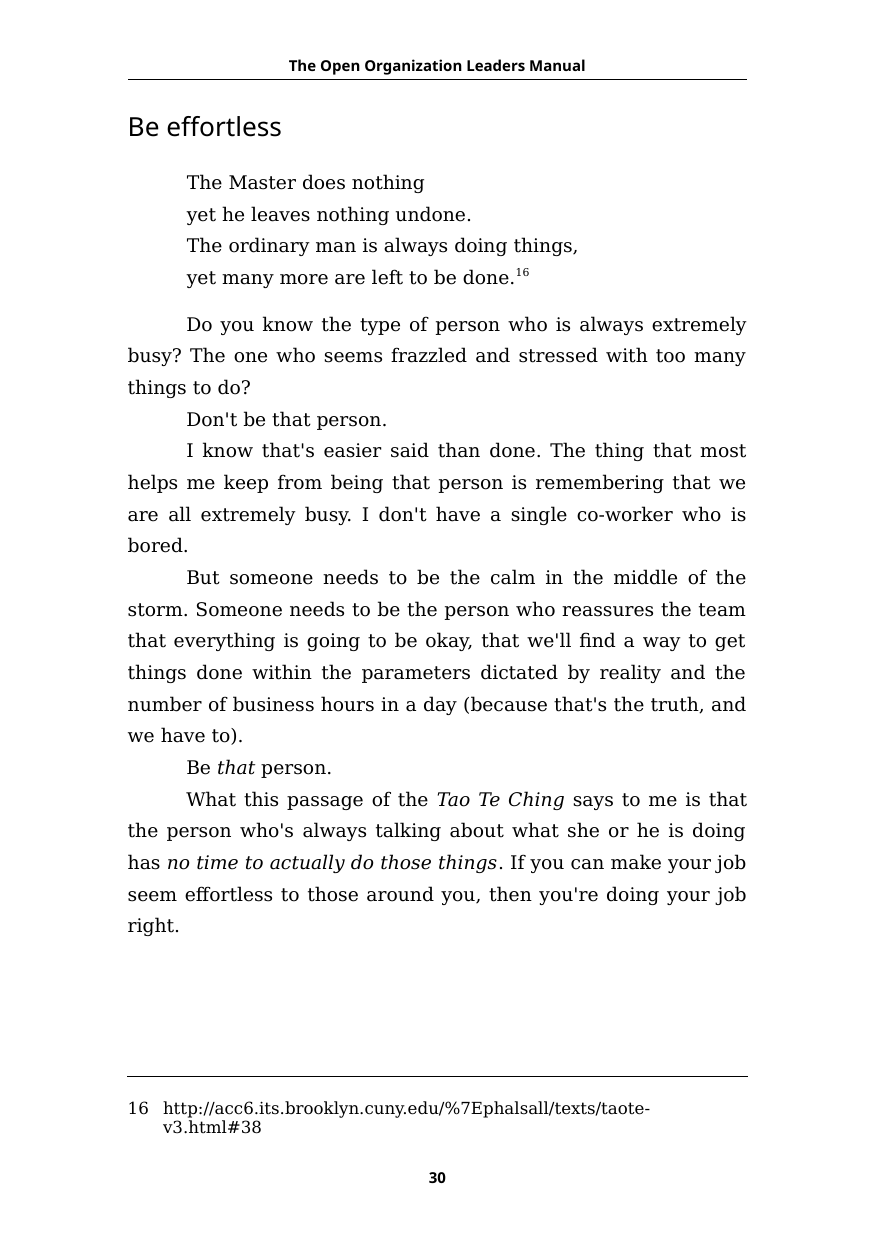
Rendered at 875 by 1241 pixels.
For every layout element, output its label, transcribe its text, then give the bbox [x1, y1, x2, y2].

text What this passage of the Tao Te Ching says to me is that the person who's always talking about what she or he is doing has no time to actually do those things. If you can make your job seem effortless to those around you, then you're doing your job right. [127, 789, 747, 937]
text Be that person. [127, 757, 747, 779]
text But someone needs to be the calm in the middle of the storm. Someone needs to be the person who reassures the team that everything is going to be okay, that we'll find a way to get things done within the parameters dictated by reality and the number of business hours in a day (because that's the truth, and we have to). [127, 567, 747, 747]
subtitle Be effortless [127, 109, 747, 144]
text Don't be that person. [127, 409, 747, 431]
text The Master does nothing yet he leaves nothing undone. The ordinary man is always doing things, yet many more are left to be done. [187, 172, 688, 289]
text http://acc6.its.brooklyn.cuny.edu/%7Ephalsall/texts/taote-v3.html#38 [127, 1099, 747, 1138]
text Do you know the type of person who is always extremely busy? The one who seems frazzled and stressed with too many things to do? [127, 314, 747, 399]
text I know that's easier said than done. The thing that most helps me keep from being that person is remembering that we are all extremely busy. I don't have a single co-worker who is bored. [127, 440, 747, 557]
